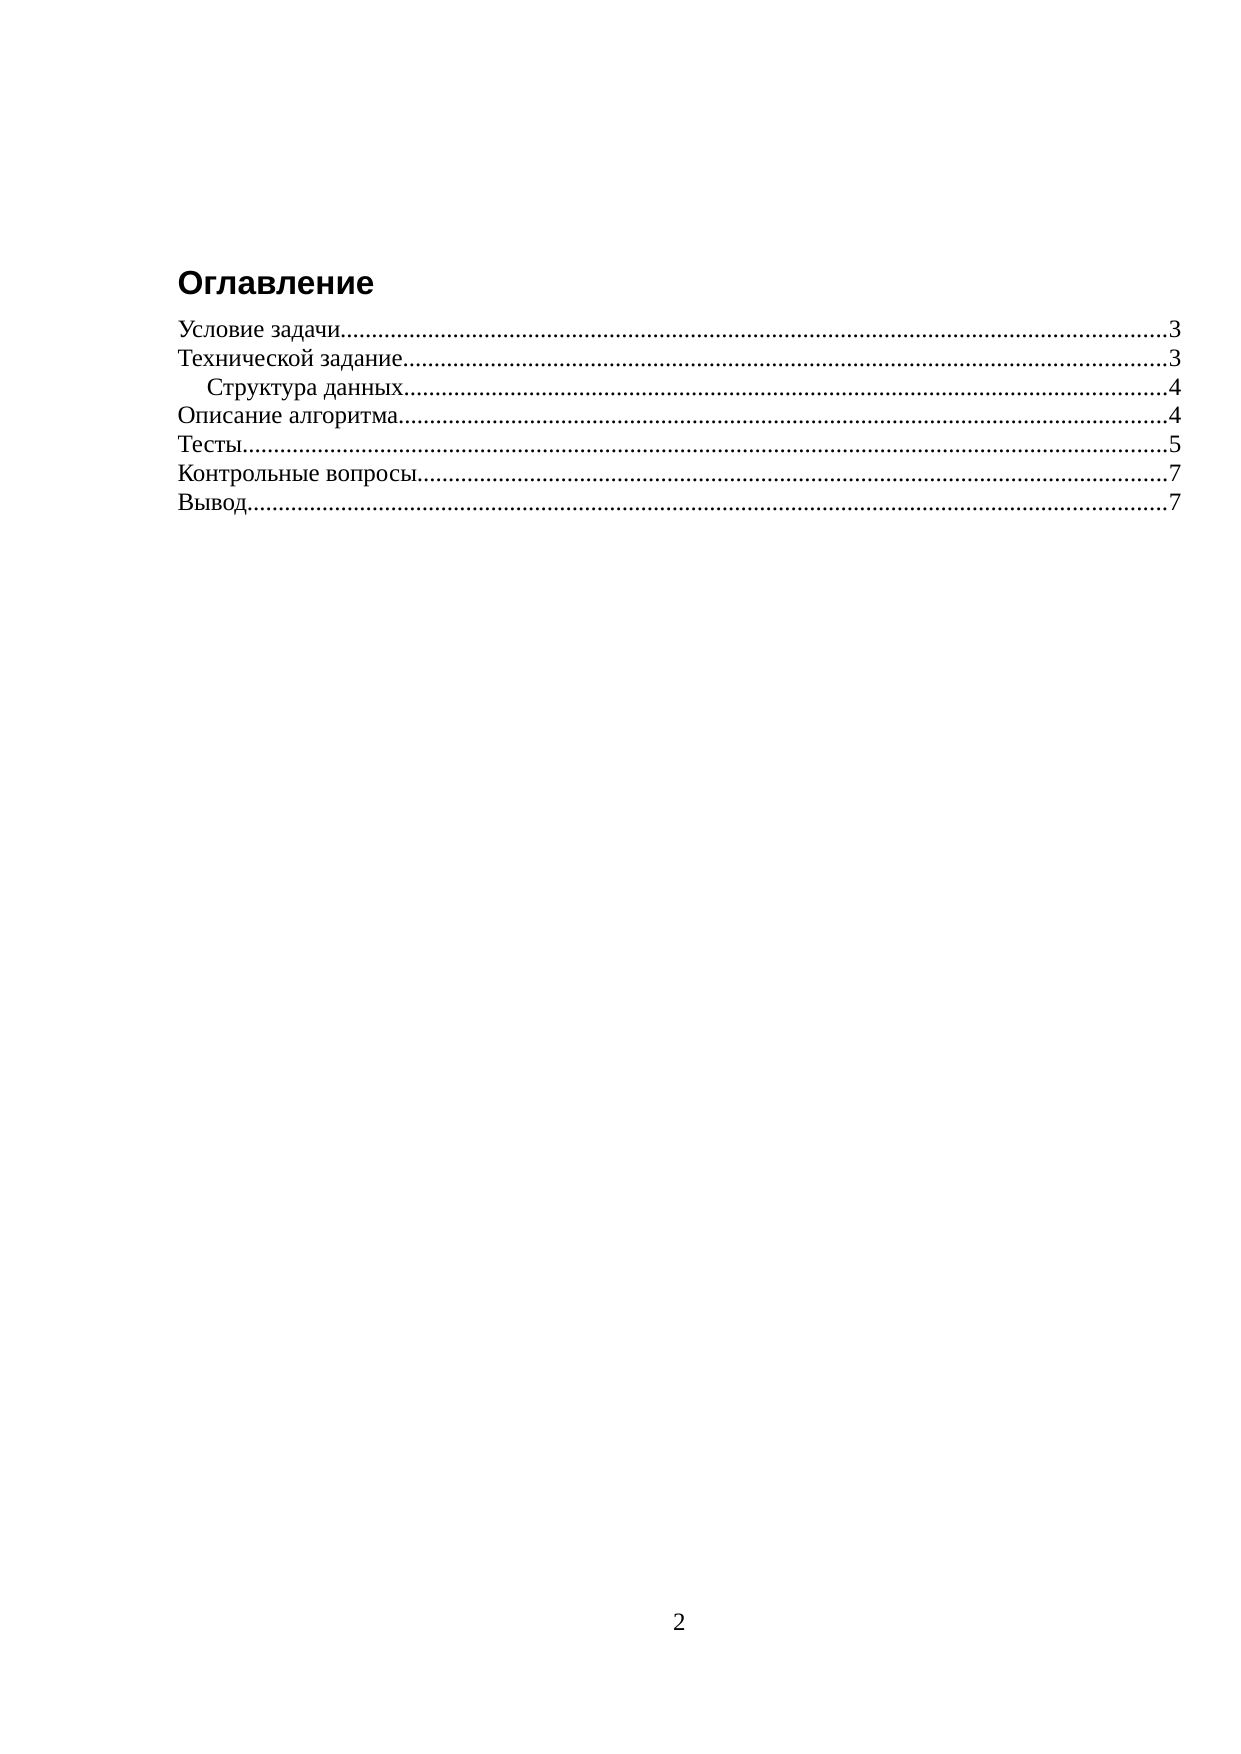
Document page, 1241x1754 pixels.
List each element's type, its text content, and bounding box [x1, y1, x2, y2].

text Описание алгоритма 4 [177, 401, 1181, 429]
text Условие задачи 3 [177, 314, 1181, 343]
text Технической задание 3 [177, 343, 1181, 372]
text Контрольные вопросы 7 [177, 458, 1181, 487]
text Тесты 5 [177, 429, 1181, 458]
text Вывод 7 [177, 487, 1181, 516]
subtitle Оглавление [177, 263, 1181, 302]
text Структура данных 4 [207, 372, 1181, 401]
